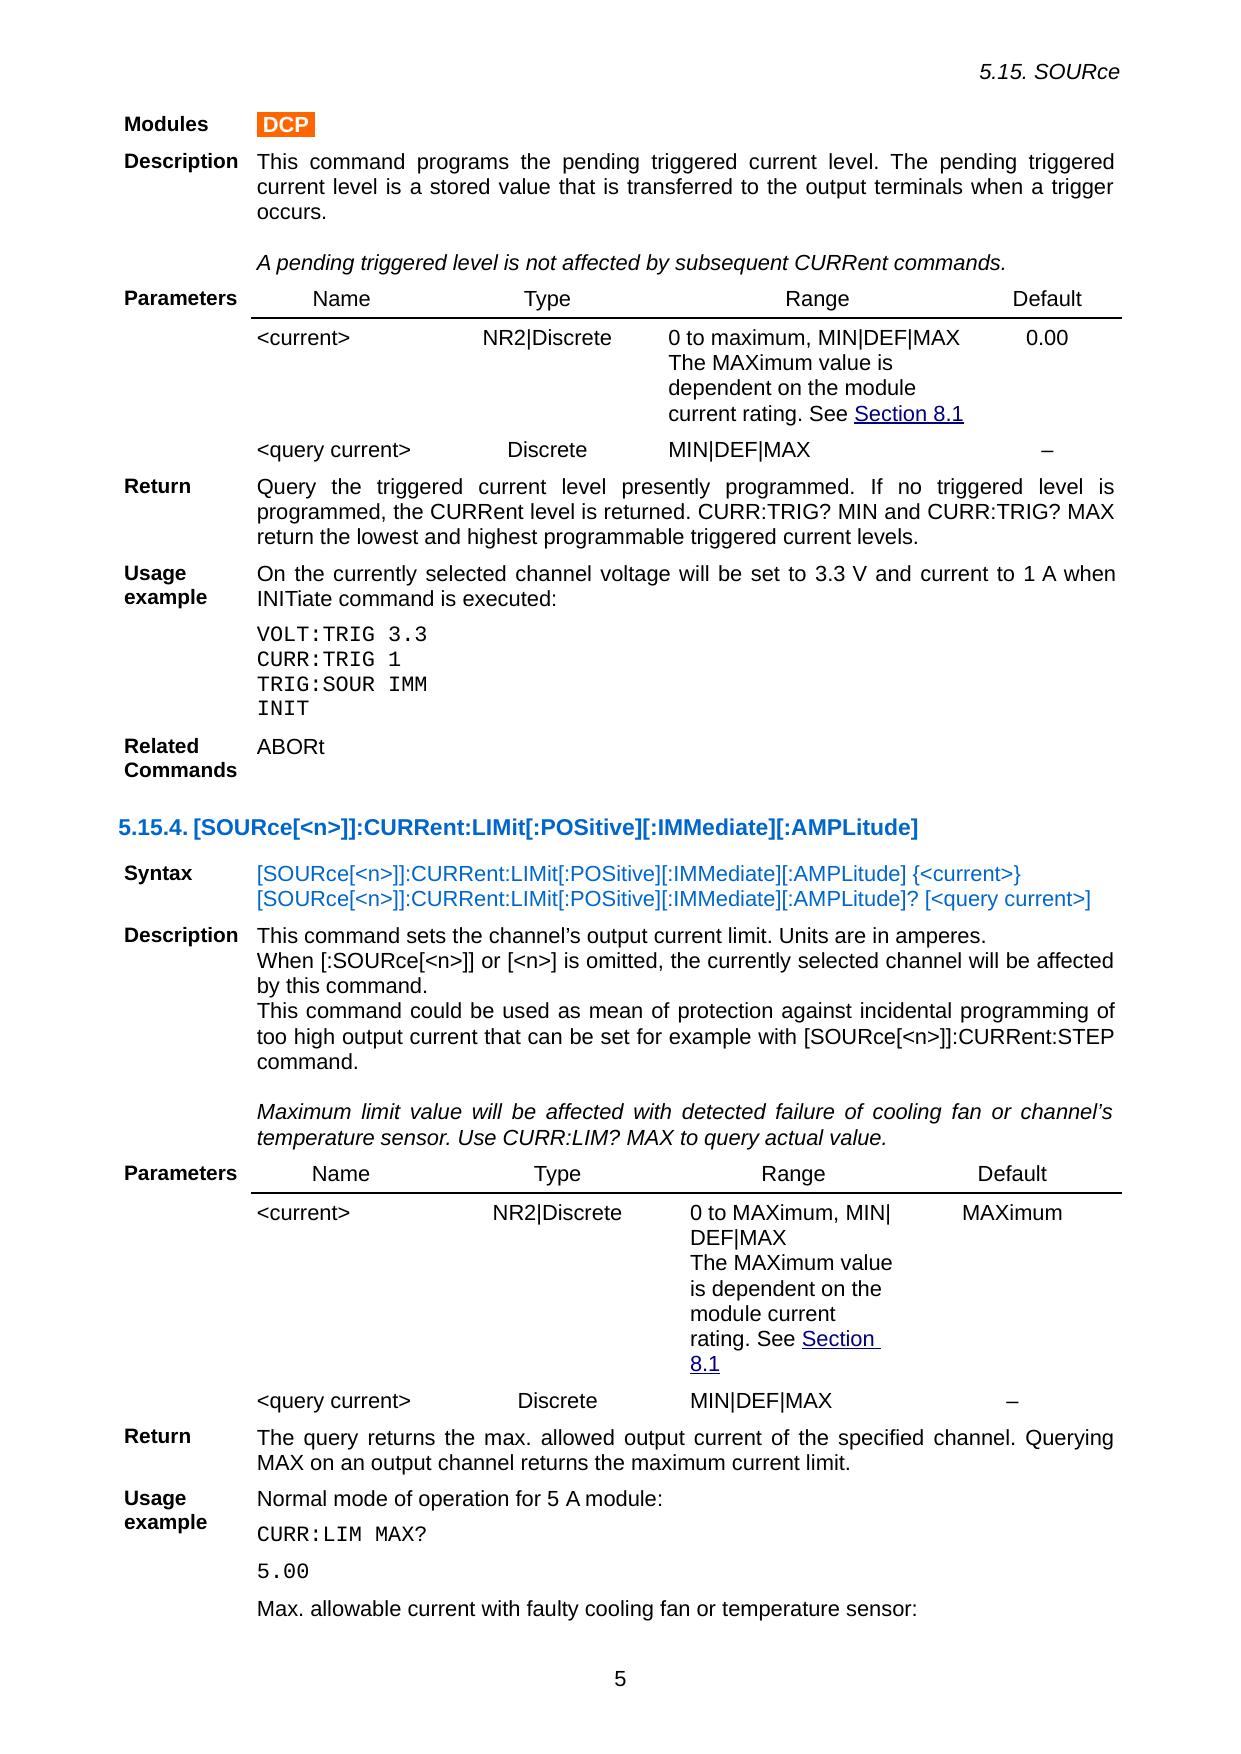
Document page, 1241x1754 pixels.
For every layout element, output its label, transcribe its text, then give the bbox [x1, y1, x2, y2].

table_header Syntax [118, 855, 251, 917]
table_cell Parameters [118, 1155, 251, 1382]
table_cell 0 to maximum, MIN|DEF|MAX The MAXimum value is dependent on the module current rating. See Section 8.1 [662, 319, 973, 431]
table_cell – [903, 1382, 1122, 1419]
table_cell This command sets the channel’s output current limit. Units are in amperes. When [:SOURce[<n>]] or [<n>] is omitted, the currently selected channel will be affected by this command. This command could be used as mean of protection against incidental programming of too high output current that can be set for example with [SOURce[<n>]]:CURRent:STEP command. Maximum limit value will be affected with detected failure of cooling fan or channel’s temperature sensor. Use CURR:LIM? MAX to query actual value. [251, 917, 1122, 1155]
table_cell NR2|Discrete [431, 1194, 684, 1382]
table_cell Return [118, 468, 251, 555]
table_cell <current> [251, 319, 432, 431]
table_cell <query current> [251, 1382, 431, 1419]
table_cell <current> [251, 1194, 431, 1382]
table_cell MIN|DEF|MAX [662, 431, 973, 468]
table_cell This command programs the pending triggered current level. The pending triggered current level is a stored value that is transferred to the output terminals when a trigger occurs. A pending triggered level is not affected by subsequent CURRent commands. [251, 143, 1122, 280]
table_cell Range [684, 1155, 903, 1192]
table_cell Name [251, 280, 432, 317]
table_cell Range [662, 280, 973, 317]
table_cell On the currently selected channel voltage will be set to 3.3 V and current to 1 A when INITiate command is executed: VOLT:TRIG 3.3 CURR:TRIG 1 TRIG:SOUR IMM INIT [251, 555, 1122, 728]
table_cell Modules [118, 106, 251, 143]
table_cell [118, 431, 251, 468]
table_cell Type [431, 1155, 684, 1192]
table_cell MAXimum [903, 1194, 1122, 1382]
table_cell Query the triggered current level presently programmed. If no triggered level is programmed, the CURRent level is returned. CURR:TRIG? MIN and CURR:TRIG? MAX return the lowest and highest programmable triggered current levels. [251, 468, 1122, 555]
table_cell MIN|DEF|MAX [684, 1382, 903, 1419]
table_cell Discrete [432, 431, 662, 468]
table_cell The query returns the max. allowed output current of the specified channel. Querying MAX on an output channel returns the maximum current limit. [251, 1419, 1122, 1481]
table_cell ABORt [251, 728, 1122, 787]
subtitle [SOURce[<n>]]:CURRent:LIMit[:POSitive][:IMMediate][:AMPLitude] [118, 814, 1122, 840]
table_cell Related Commands [118, 728, 251, 787]
table_cell 0.00 [973, 319, 1122, 431]
table_cell Return [118, 1419, 251, 1481]
table_cell [118, 1382, 251, 1419]
table_cell 0 to MAXimum, MIN|DEF|MAX The MAXimum value is dependent on the module current rating. See Section 8.1 [684, 1194, 903, 1382]
table_cell – [973, 431, 1122, 468]
table_cell DCP [251, 106, 1122, 143]
table_cell <query current> [251, 431, 432, 468]
table_header [SOURce[<n>]]:CURRent:LIMit[:POSitive][:IMMediate][:AMPLitude] {<current>} [SOURce[<n>]]:CURRent:LIMit[:POSitive][:IMMediate][:AMPLitude]? [<query current>] [251, 855, 1122, 917]
table_cell Usage example [118, 1481, 251, 1627]
table_cell Description [118, 143, 251, 280]
table_cell Usage example [118, 555, 251, 728]
table_cell Default [903, 1155, 1122, 1192]
table_cell Default [973, 280, 1122, 317]
table_cell Description [118, 917, 251, 1155]
table_cell Discrete [431, 1382, 684, 1419]
table_cell Parameters [118, 280, 251, 431]
table_cell Normal mode of operation for 5 A module: CURR:LIM MAX? 5.00 Max. allowable current with faulty cooling fan or temperature sensor: [251, 1481, 1122, 1627]
table_cell NR2|Discrete [432, 319, 662, 431]
table_cell Name [251, 1155, 431, 1192]
table_cell Type [432, 280, 662, 317]
